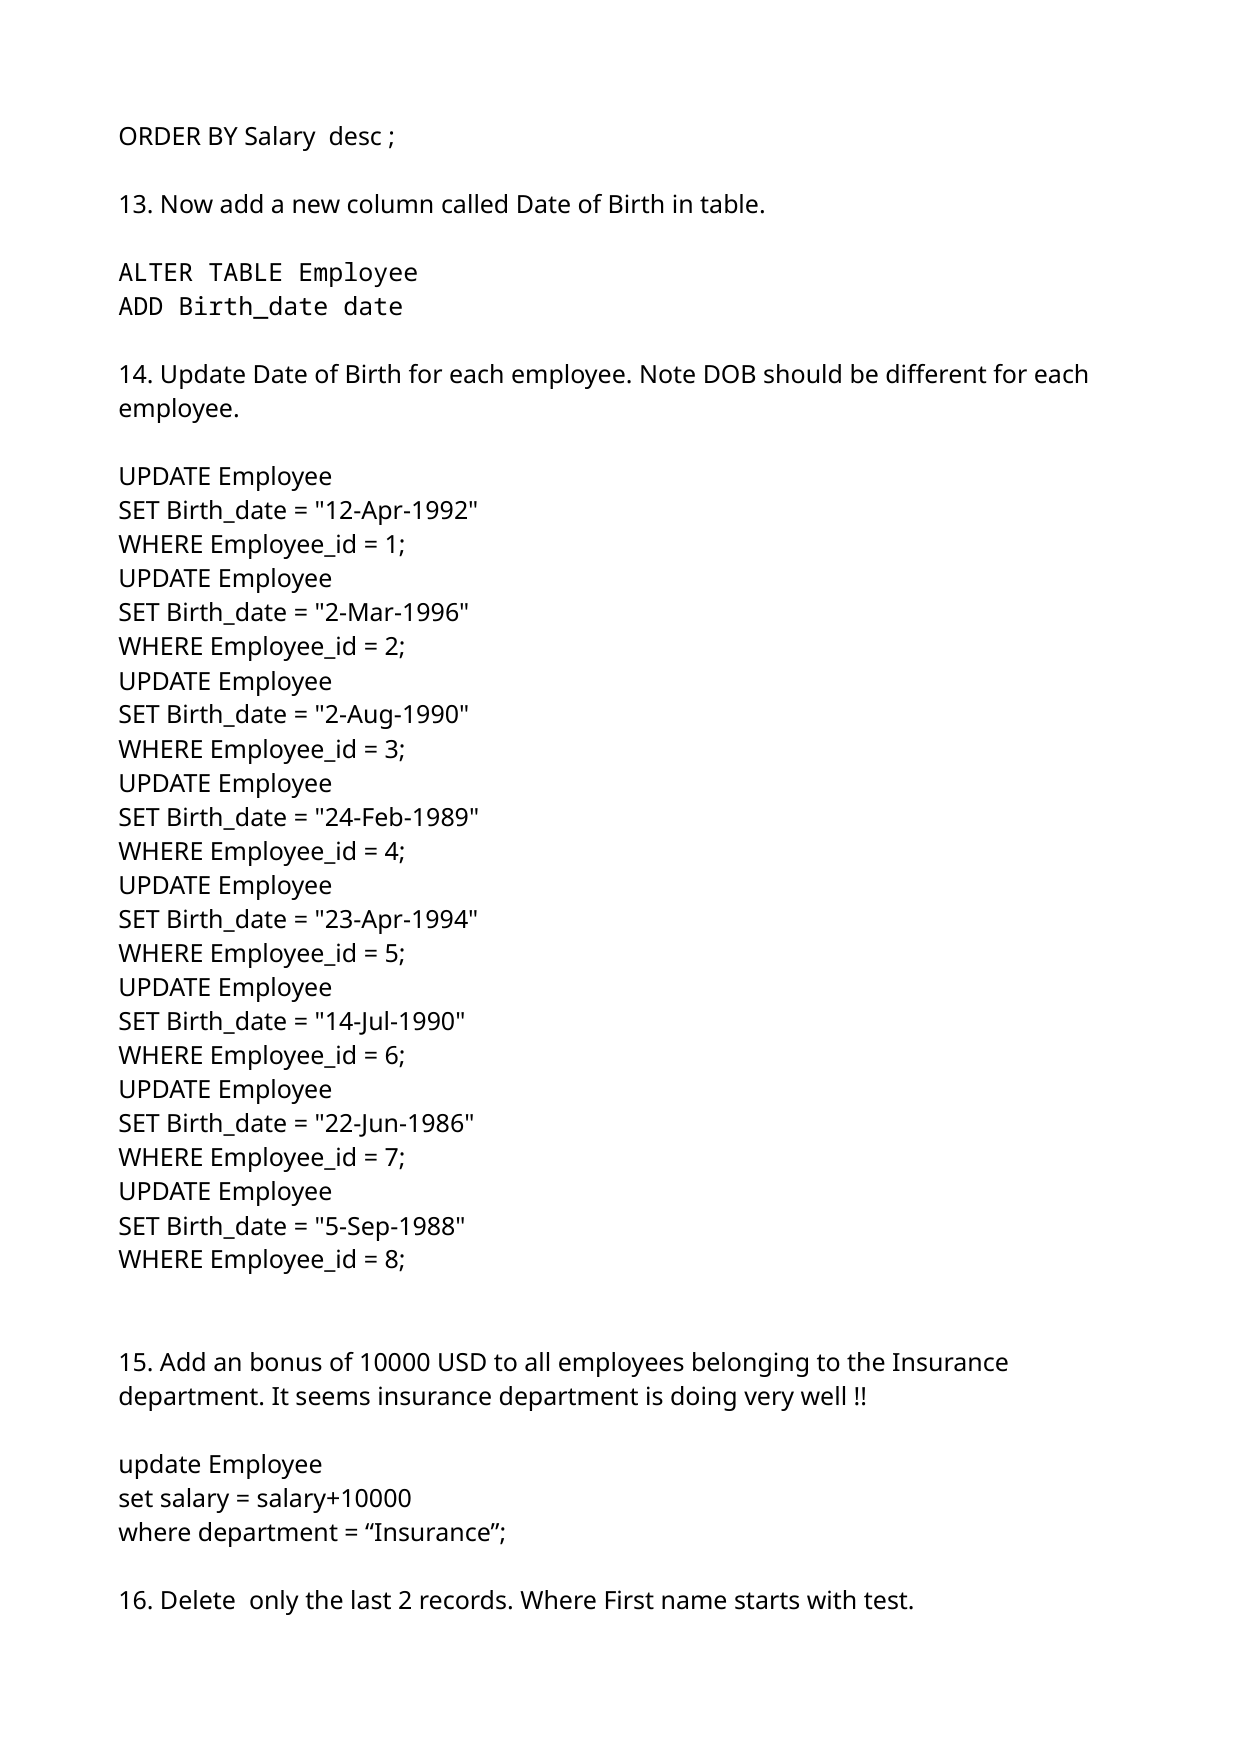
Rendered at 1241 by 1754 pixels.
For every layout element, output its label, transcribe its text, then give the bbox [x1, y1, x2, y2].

text WHERE Employee_id = 7; [118, 1140, 1122, 1174]
text WHERE Employee_id = 6; [118, 1038, 1122, 1072]
text 16. Delete only the last 2 records. Where First name starts with test. [118, 1583, 1122, 1617]
text SET Birth_date = "24-Feb-1989" [118, 799, 1122, 833]
text SET Birth_date = "5-Sep-1988" [118, 1208, 1122, 1242]
text 14. Update Date of Birth for each employee. Note DOB should be different for each employee. [118, 357, 1122, 425]
text UPDATE Employee [118, 765, 1122, 799]
text 13. Now add a new column called Date of Birth in table. [118, 186, 1122, 220]
text SET Birth_date = "22-Jun-1986" [118, 1106, 1122, 1140]
text ALTER TABLE Employee ADD Birth_date date [118, 254, 1122, 322]
text WHERE Employee_id = 5; [118, 936, 1122, 970]
text ORDER BY Salary desc ; [118, 118, 1122, 152]
text UPDATE Employee [118, 561, 1122, 595]
text SET Birth_date = "2-Aug-1990" [118, 697, 1122, 731]
text WHERE Employee_id = 4; [118, 833, 1122, 867]
text UPDATE Employee [118, 867, 1122, 902]
text SET Birth_date = "12-Apr-1992" [118, 493, 1122, 527]
text SET Birth_date = "14-Jul-1990" [118, 1004, 1122, 1038]
text where department = “Insurance”; [118, 1515, 1122, 1549]
text WHERE Employee_id = 8; [118, 1242, 1122, 1276]
text set salary = salary+10000 [118, 1481, 1122, 1515]
text UPDATE Employee [118, 1072, 1122, 1106]
text SET Birth_date = "2-Mar-1996" [118, 595, 1122, 629]
text WHERE Employee_id = 1; [118, 527, 1122, 561]
text 15. Add an bonus of 10000 USD to all employees belonging to the Insurance department. It seems insurance department is doing very well !! [118, 1344, 1122, 1412]
text UPDATE Employee [118, 663, 1122, 697]
text WHERE Employee_id = 2; [118, 629, 1122, 663]
text update Employee [118, 1447, 1122, 1481]
text UPDATE Employee [118, 970, 1122, 1004]
text UPDATE Employee [118, 459, 1122, 493]
text UPDATE Employee [118, 1174, 1122, 1208]
text WHERE Employee_id = 3; [118, 731, 1122, 765]
text SET Birth_date = "23-Apr-1994" [118, 902, 1122, 936]
